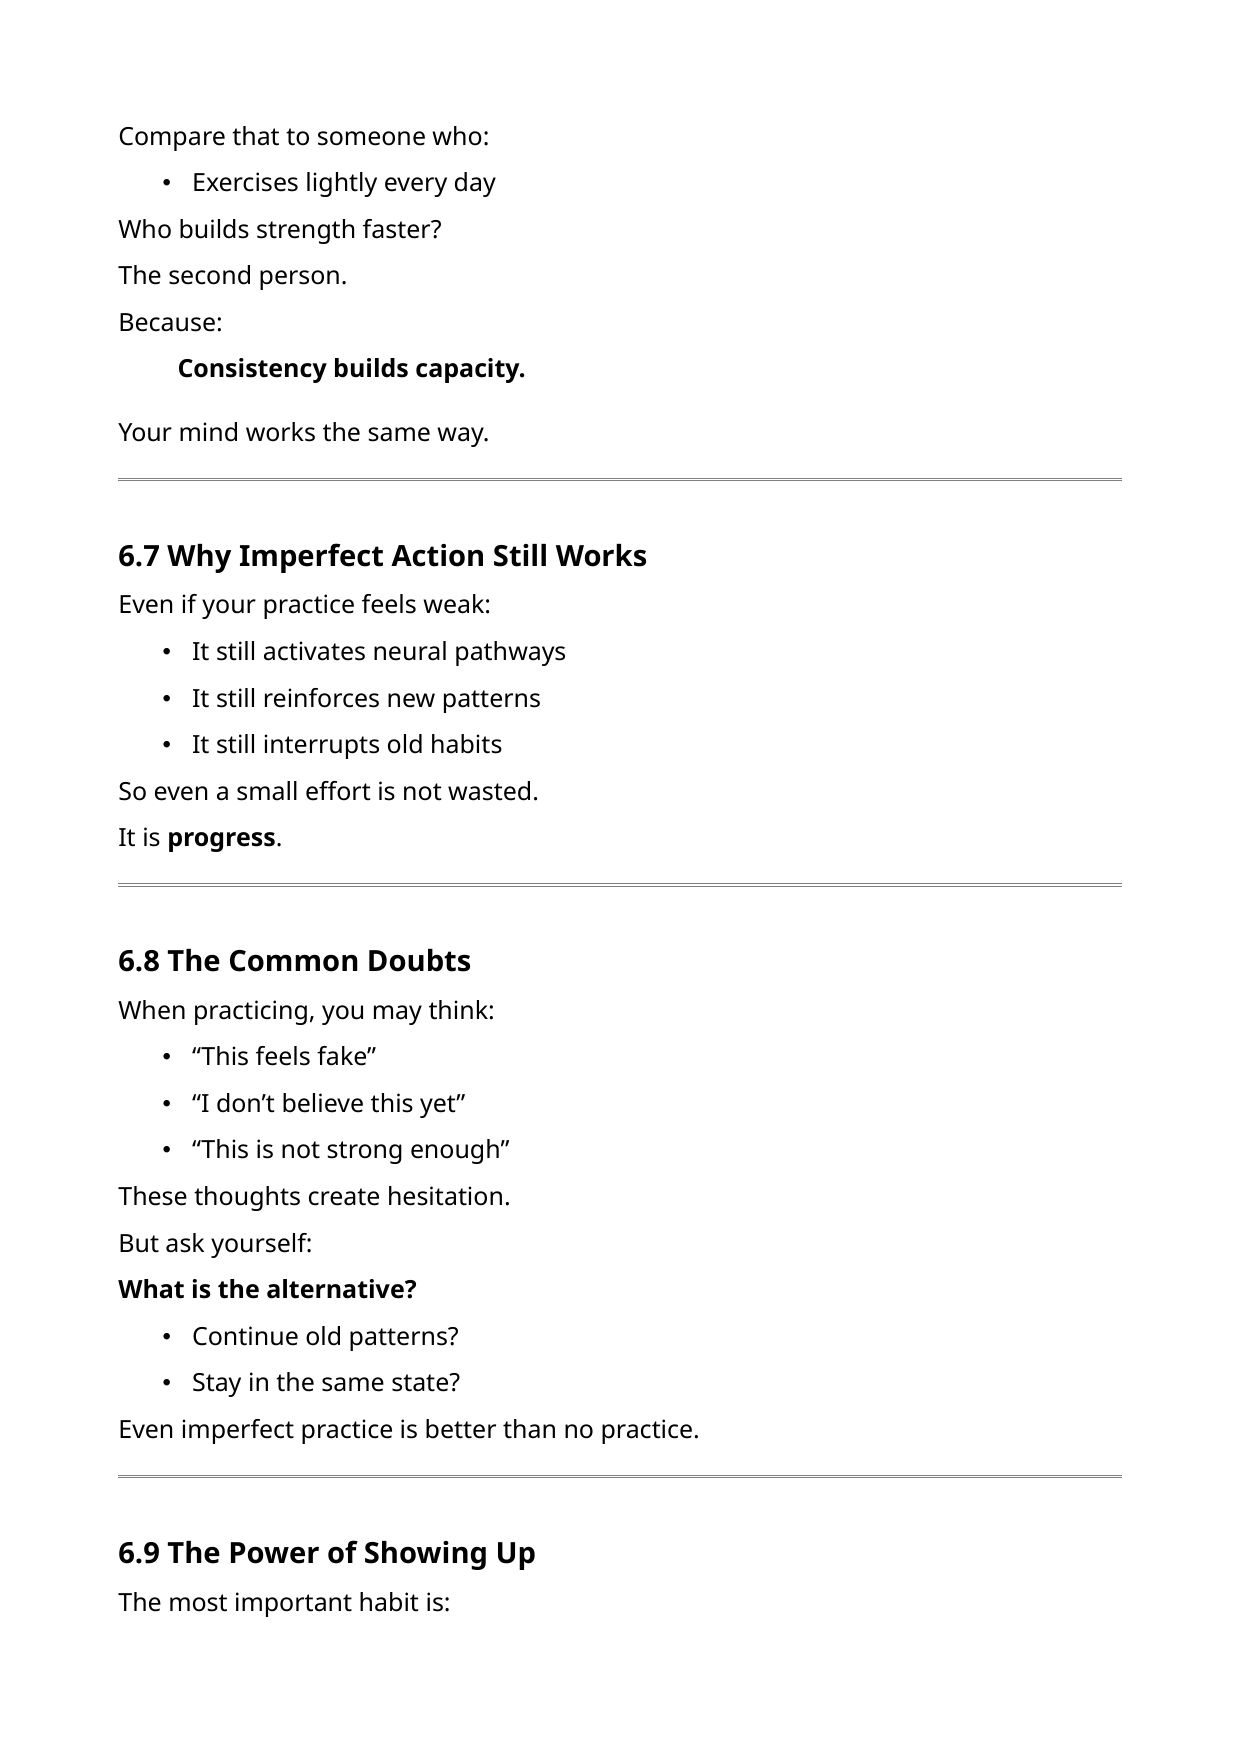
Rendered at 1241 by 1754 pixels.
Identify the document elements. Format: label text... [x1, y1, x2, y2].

text Compare that to someone who: [118, 118, 1122, 152]
text So even a small effort is not wasted. [118, 773, 1122, 807]
text When practicing, you may think: [118, 992, 1122, 1027]
text But ask yourself: [118, 1225, 1122, 1259]
text Because: [118, 304, 1122, 338]
subtitle 6.8 The Common Doubts [118, 940, 1122, 980]
list It still interrupts old habits [162, 727, 1122, 761]
text What is the alternative? [118, 1272, 1122, 1306]
list “I don’t believe this yet” [162, 1086, 1122, 1120]
text These thoughts create hesitation. [118, 1179, 1122, 1213]
list Continue old patterns? [162, 1318, 1122, 1352]
text Even if your practice feels weak: [118, 587, 1122, 621]
text Who builds strength faster? [118, 211, 1122, 245]
text Even imperfect practice is better than no practice. [118, 1412, 1122, 1446]
list “This feels fake” [162, 1039, 1122, 1073]
subtitle 6.9 The Power of Showing Up [118, 1532, 1122, 1572]
list Stay in the same state? [162, 1365, 1122, 1399]
text Your mind works the same way. [118, 414, 1122, 448]
text It is progress. [118, 820, 1122, 854]
text Consistency builds capacity. [177, 351, 1063, 385]
list It still activates neural pathways [162, 634, 1122, 668]
text The second person. [118, 258, 1122, 292]
subtitle 6.7 Why Imperfect Action Still Works [118, 535, 1122, 574]
list It still reinforces new patterns [162, 680, 1122, 714]
list Exercises lightly every day [162, 165, 1122, 199]
text The most important habit is: [118, 1584, 1122, 1618]
list “This is not strong enough” [162, 1132, 1122, 1166]
